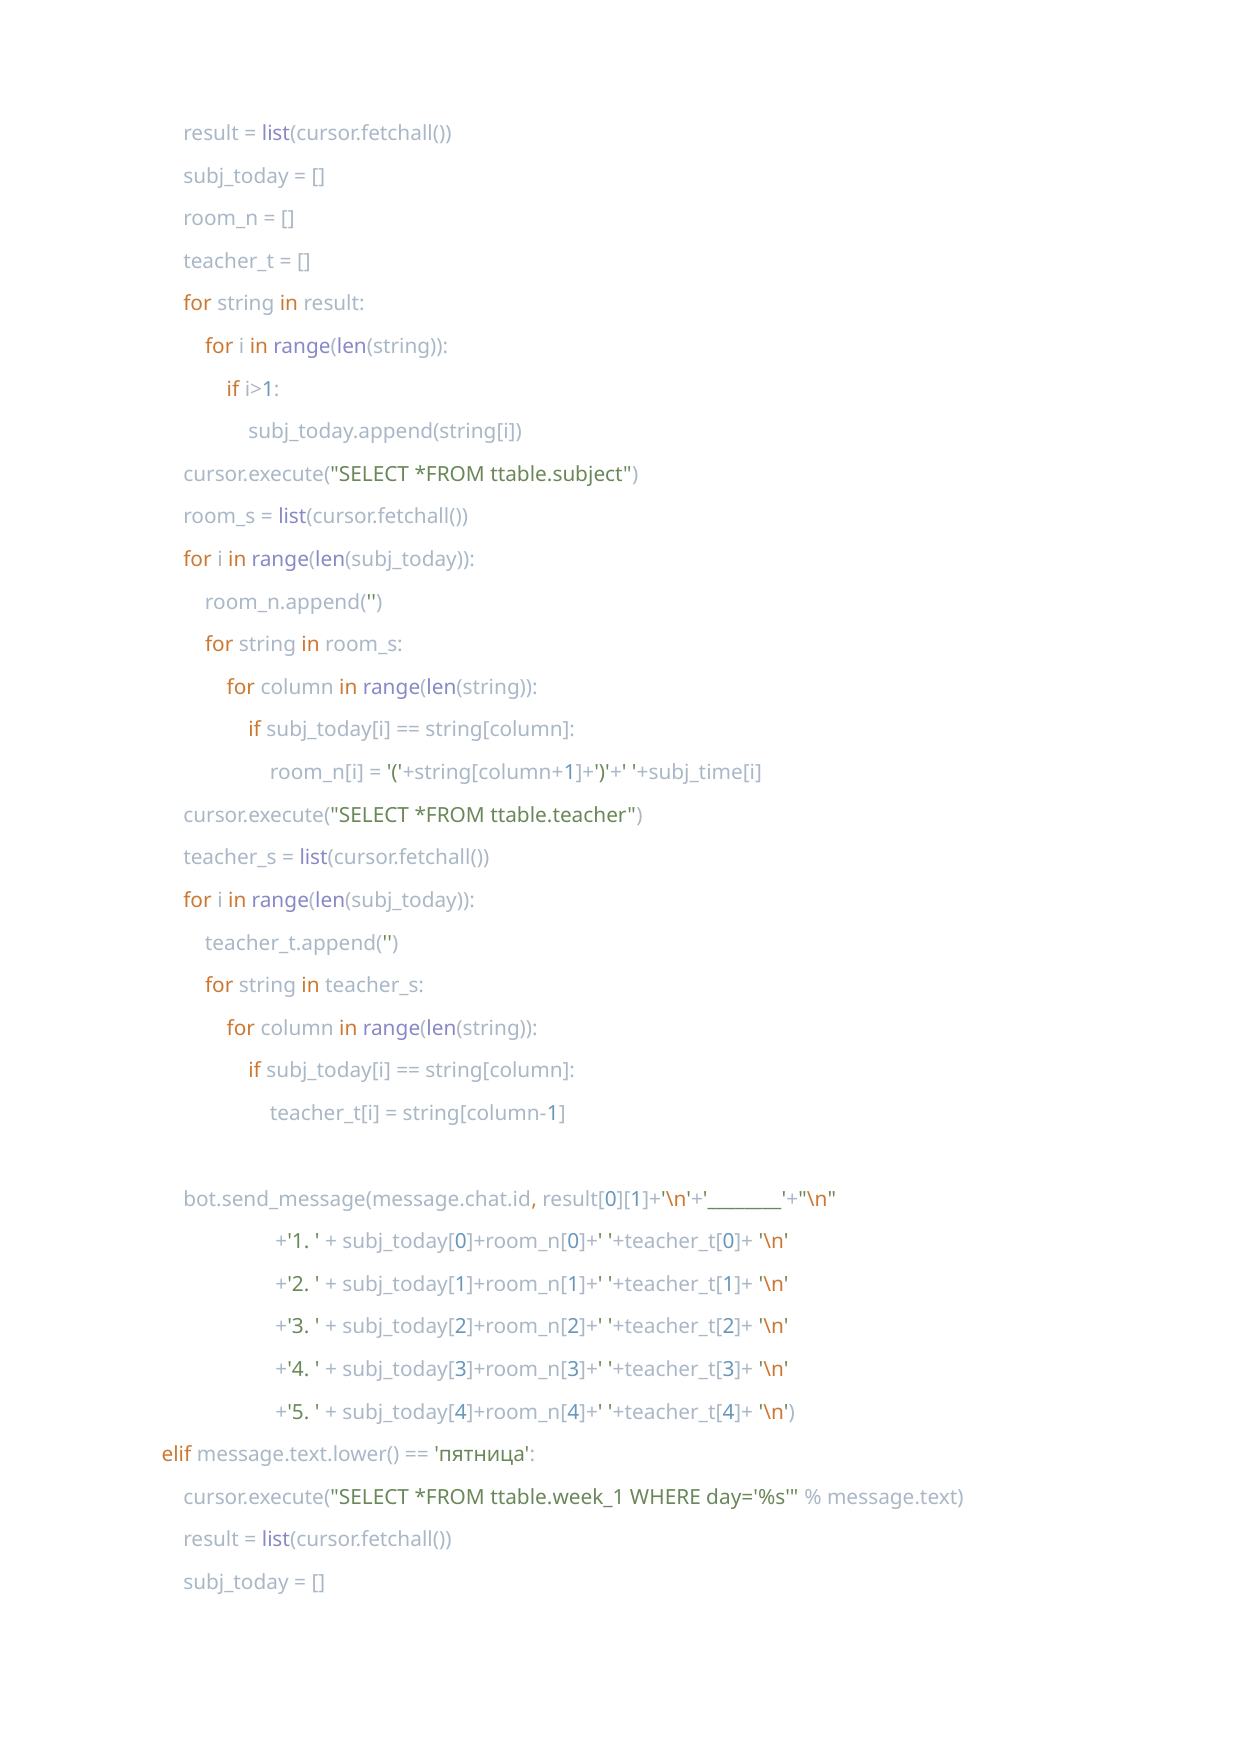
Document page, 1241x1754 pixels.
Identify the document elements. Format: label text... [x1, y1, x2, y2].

text result = list(cursor.fetchall()) subj_today = [] room_n = [] teacher_t = [] for string in result: for i in range(len(string)): if i>1: subj_today.append(string[i]) cursor.execute("SELECT *FROM ttable.subject") room_s = list(cursor.fetchall()) for i in range(len(subj_today)): room_n.append('') for string in room_s: for column in range(len(string)): if subj_today[i] == string[column]: room_n[i] = '('+string[column+1]+')'+' '+subj_time[i] cursor.execute("SELECT *FROM ttable.teacher") teacher_s = list(cursor.fetchall()) for i in range(len(subj_today)): teacher_t.append('') for string in teacher_s: for column in range(len(string)): if subj_today[i] == string[column]: teacher_t[i] = string[column-1] bot.send_message(message.chat.id, result[0][1]+'\n'+'________'+"\n" +'1. ' + subj_today[0]+room_n[0]+' '+teacher_t[0]+ '\n' +'2. ' + subj_today[1]+room_n[1]+' '+teacher_t[1]+ '\n' +'3. ' + subj_today[2]+room_n[2]+' '+teacher_t[2]+ '\n' +'4. ' + subj_today[3]+room_n[3]+' '+teacher_t[3]+ '\n' +'5. ' + subj_today[4]+room_n[4]+' '+teacher_t[4]+ '\n') elif message.text.lower() == 'пятница': cursor.execute("SELECT *FROM ttable.week_1 WHERE day='%s'" % message.text) result = list(cursor.fetchall()) subj_today = [] [118, 118, 1122, 1596]
